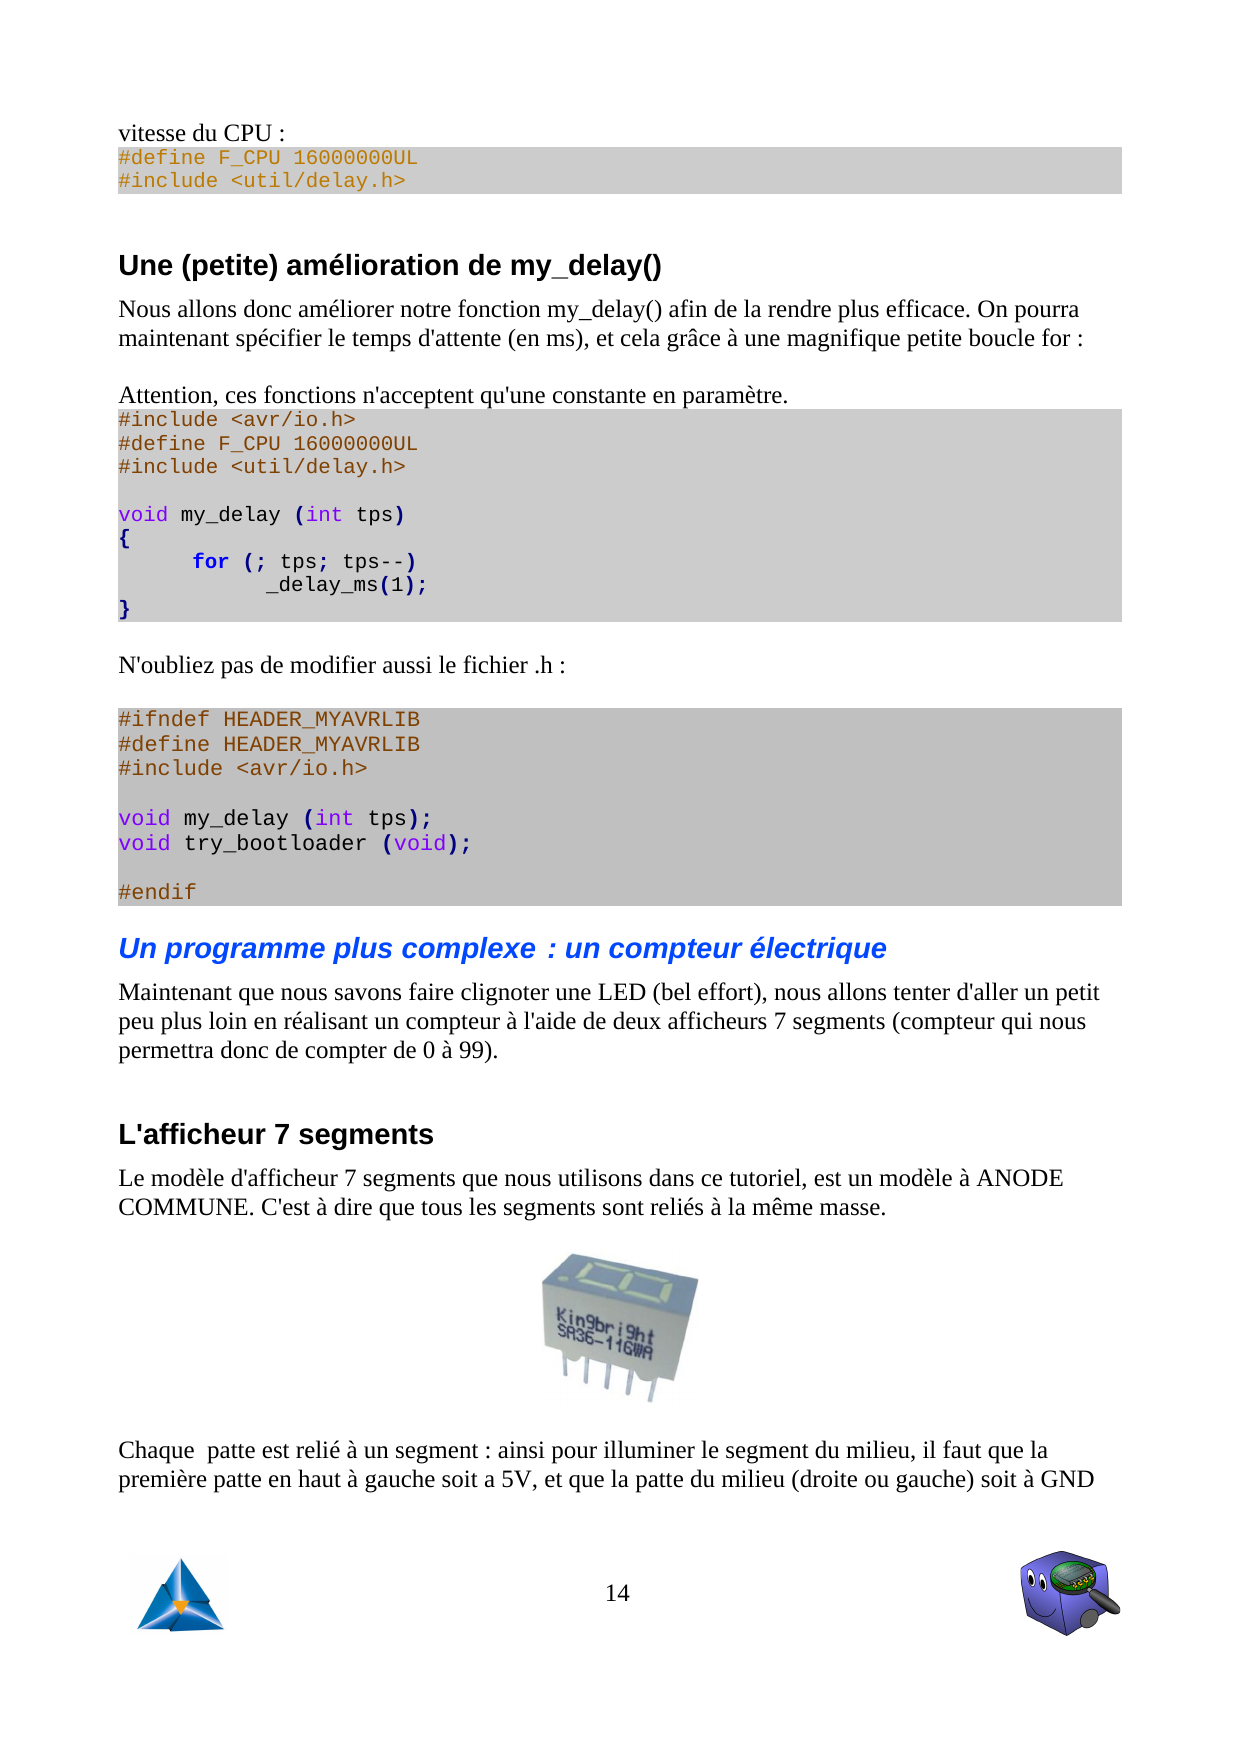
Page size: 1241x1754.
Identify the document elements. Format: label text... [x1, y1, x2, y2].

text Le modèle d'afficheur 7 segments que nous utilisons dans ce tutoriel, est un modèle à ANODE COMMUNE. C'est à dire que tous les segments sont reliés à la même masse. [118, 1163, 1122, 1221]
text vitesse du CPU : [118, 118, 1122, 147]
subtitle Une (petite) amélioration de my_delay() [118, 248, 1122, 281]
text #include <util/delay.h> [118, 456, 1122, 480]
text N'oubliez pas de modifier aussi le fichier .h : [118, 651, 1122, 679]
text _delay_ms(1); [118, 574, 1122, 598]
text Attention, ces fonctions n'acceptent qu'une constante en paramètre. [118, 380, 1122, 409]
text #define HEADER_MYAVRLIB [118, 733, 1122, 758]
text #define F_CPU 16000000UL [118, 433, 1122, 456]
text void my_delay (int tps) [118, 503, 1122, 527]
text #include <avr/io.h> [118, 758, 1122, 782]
text #include <util/delay.h> [118, 171, 1122, 194]
text #ifndef HEADER_MYAVRLIB [118, 708, 1122, 733]
text } [118, 598, 1122, 622]
text #include <avr/io.h> [118, 409, 1122, 433]
text void my_delay (int tps); [118, 807, 1122, 832]
picture [541, 1249, 699, 1407]
subtitle L'afficheur 7 segments [118, 1117, 1122, 1151]
picture [1020, 1551, 1121, 1636]
text { [118, 527, 1122, 551]
text for (; tps; tps--) [118, 551, 1122, 574]
text #endif [118, 882, 1122, 906]
text #define F_CPU 16000000UL [118, 147, 1122, 171]
text Nous allons donc améliorer notre fonction my_delay() afin de la rendre plus efficace. On pourra maintenant spécifier le temps d'attente (en ms), et cela grâce à une magnifique petite boucle for : [118, 294, 1122, 351]
text Chaque patte est relié à un segment : ainsi pour illuminer le segment du milieu, il faut que la première patte en haut à gauche soit a 5V, et que la patte du milieu (droite ou gauche) soit à GND [118, 1435, 1122, 1493]
text Maintenant que nous savons faire clignoter une LED (bel effort), nous allons tenter d'aller un petit peu plus loin en réalisant un compteur à l'aide de deux afficheurs 7 segments (compteur qui nous permettra donc de compter de 0 à 99). [118, 977, 1122, 1064]
picture [130, 1554, 228, 1635]
text void try_bootloader (void); [118, 832, 1122, 857]
subtitle Un programme plus complexe : un compteur électrique [118, 931, 1122, 965]
